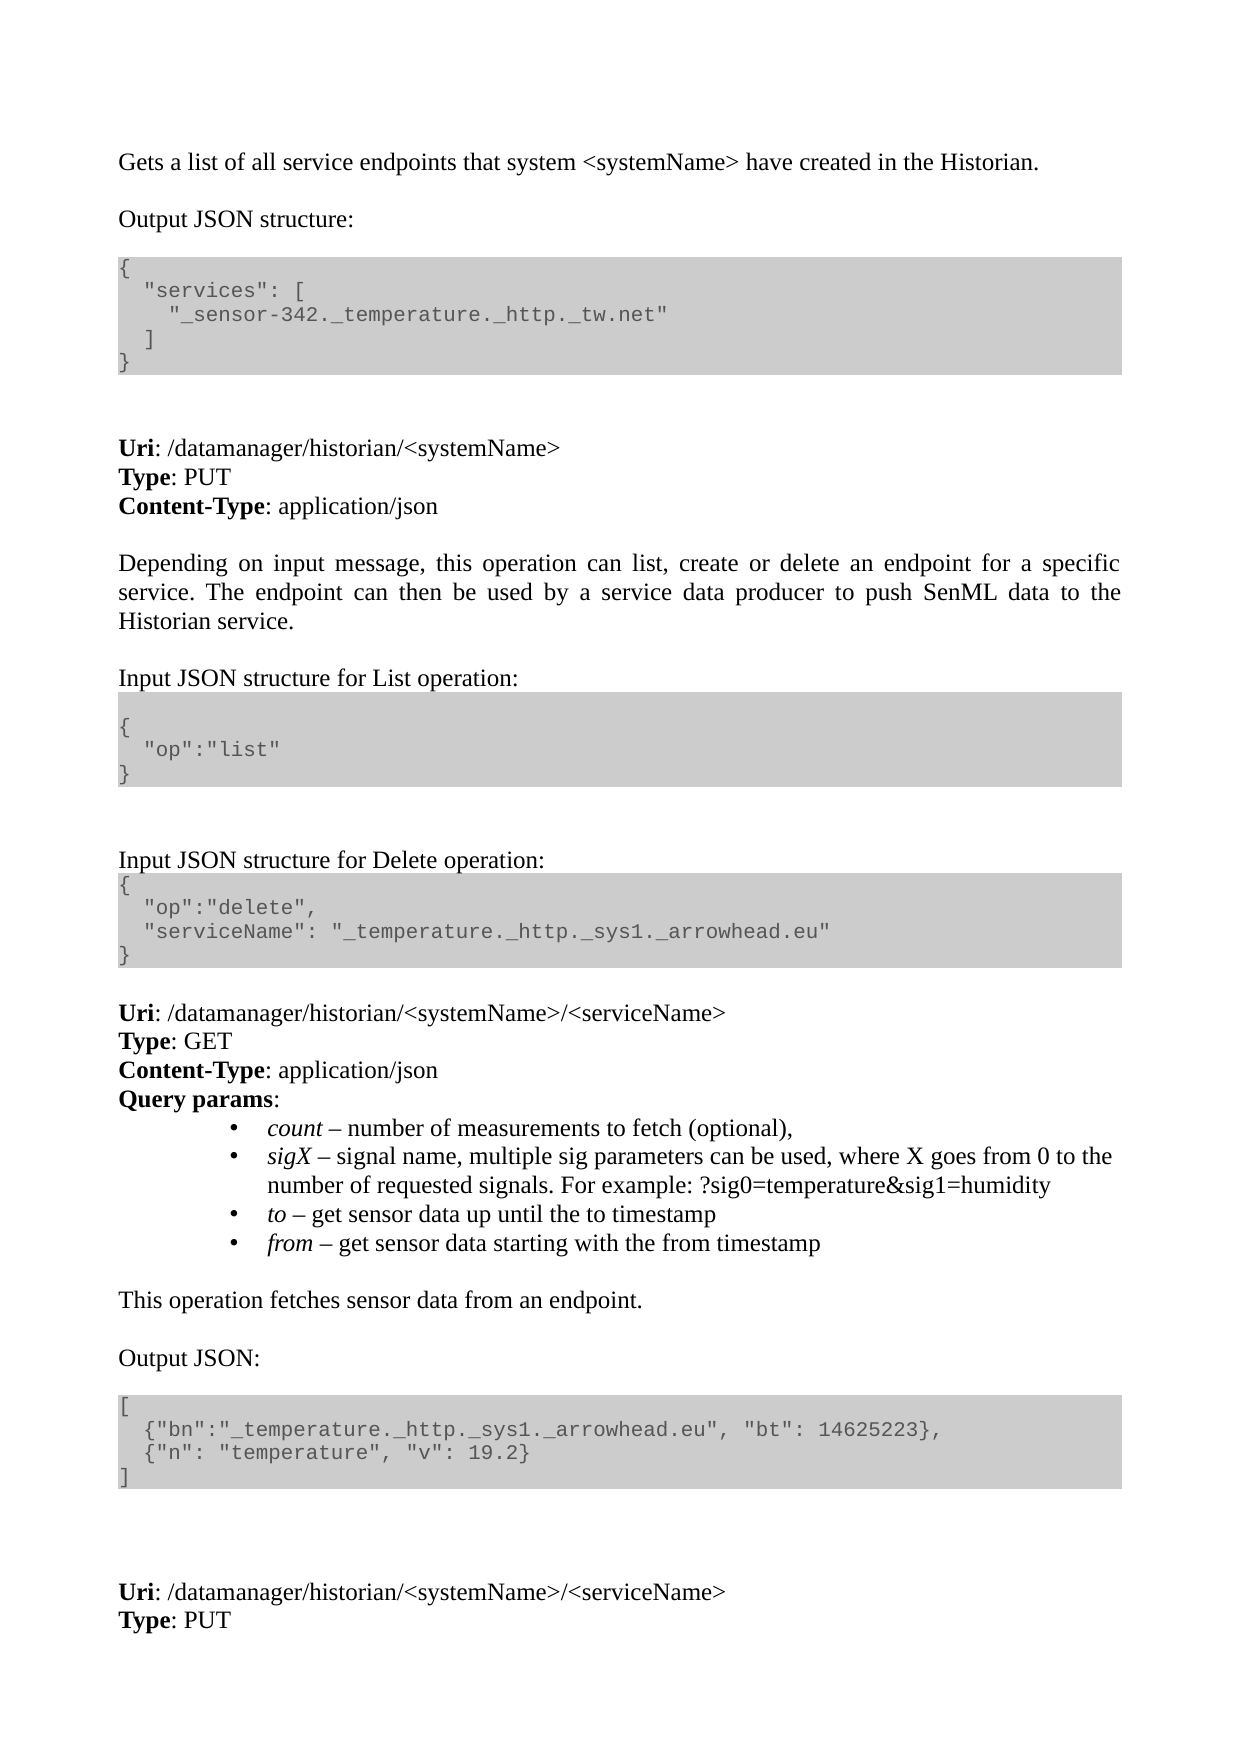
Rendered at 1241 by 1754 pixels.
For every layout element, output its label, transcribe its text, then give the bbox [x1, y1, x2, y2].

text Input JSON structure for List operation: [118, 663, 1122, 692]
text Uri: /datamanager/historian/<systemName>/<serviceName> [118, 998, 1122, 1026]
list count – number of measurements to fetch (optional), [229, 1113, 1122, 1141]
text Type: GET [118, 1026, 1122, 1055]
text { "services": [ "_sensor-342._temperature._http._tw.net" ] } [118, 257, 1122, 375]
text { "op":"list" } [118, 716, 1122, 787]
text Uri: /datamanager/historian/<systemName>/<serviceName> [118, 1577, 1122, 1605]
text Input JSON structure for Delete operation: [118, 845, 1122, 873]
list to – get sensor data up until the to timestamp [229, 1199, 1122, 1228]
text Type: PUT [118, 1605, 1122, 1634]
list from – get sensor data starting with the from timestamp [229, 1228, 1122, 1256]
text Uri: /datamanager/historian/<systemName> [118, 433, 1122, 462]
text Content-Type: application/json [118, 491, 1122, 519]
list sigX – signal name, multiple sig parameters can be used, where X goes from 0 to the number of requested signals. For example: ?sig0=temperature&sig1=humidity [229, 1141, 1122, 1199]
text Type: PUT [118, 462, 1122, 491]
text Content-Type: application/json [118, 1055, 1122, 1084]
text Depending on input message, this operation can list, create or delete an endpoint for a specific service. The endpoint can then be used by a service data producer to push SenML data to the Historian service. [118, 548, 1122, 634]
text Gets a list of all service endpoints that system <systemName> have created in the Historian. [118, 147, 1122, 176]
text This operation fetches sensor data from an endpoint. [118, 1285, 1122, 1314]
text { "op":"delete", "serviceName": "_temperature._http._sys1._arrowhead.eu" } [118, 873, 1122, 968]
text [ {"bn":"_temperature._http._sys1._arrowhead.eu", "bt": 14625223}, {"n": "temperature", "v": 19.2} ] [118, 1395, 1122, 1489]
text Output JSON structure: [118, 204, 1122, 233]
text Output JSON: [118, 1343, 1122, 1371]
text Query params: [118, 1084, 1122, 1113]
